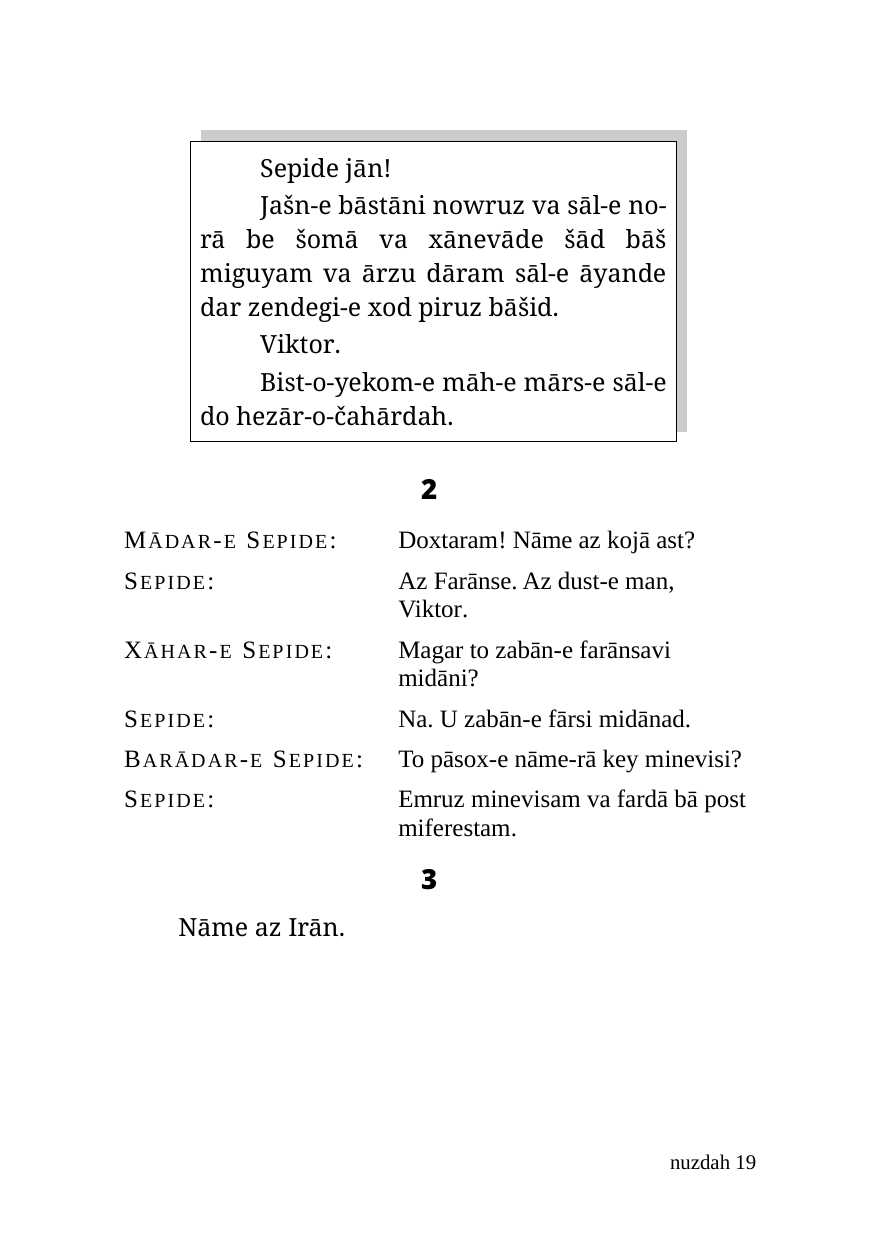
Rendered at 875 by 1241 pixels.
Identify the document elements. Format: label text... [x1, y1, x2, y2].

table_cell Magar to zabān-e farānsavi midāni? [392, 629, 756, 698]
table_header Doxtaram! Nāme az kojā ast? [392, 520, 756, 560]
text Viktor. [200, 327, 667, 361]
table_cell Sepide: [118, 779, 392, 847]
table_cell Xāhar-e Sepide: [118, 629, 392, 698]
text nuzdah 19 [118, 1150, 756, 1174]
table_cell Emruz minevisam va fardā bā post miferestam. [392, 779, 756, 847]
table_cell To pāsox-e nāme-rā key minevisi? [392, 738, 756, 778]
table_cell Na. U zabān-e fārsi midānad. [392, 698, 756, 738]
text Sepide jān! [200, 151, 667, 185]
text Bist-o-yekom-e māh-e mārs-e sāl-e do hezār-o-čahārdah. [200, 364, 667, 432]
table_cell Az Farānse. Az dust-e man, Viktor. [392, 560, 756, 629]
table_cell Sepide: [118, 698, 392, 738]
text Jašn-e bāstāni nowruz va sāl-e no-rā be šomā va xānevāde šād bāš miguyam va ārzu dāram sāl-e āyande dar zendegi-e xod piruz bāšid. [200, 188, 667, 324]
text Nāme az Irān. [118, 910, 756, 944]
table_cell Sepide: [118, 560, 392, 629]
table_cell Barādar-e Sepide: [118, 738, 392, 778]
table_header Mādar-e Sepide: [118, 520, 392, 560]
